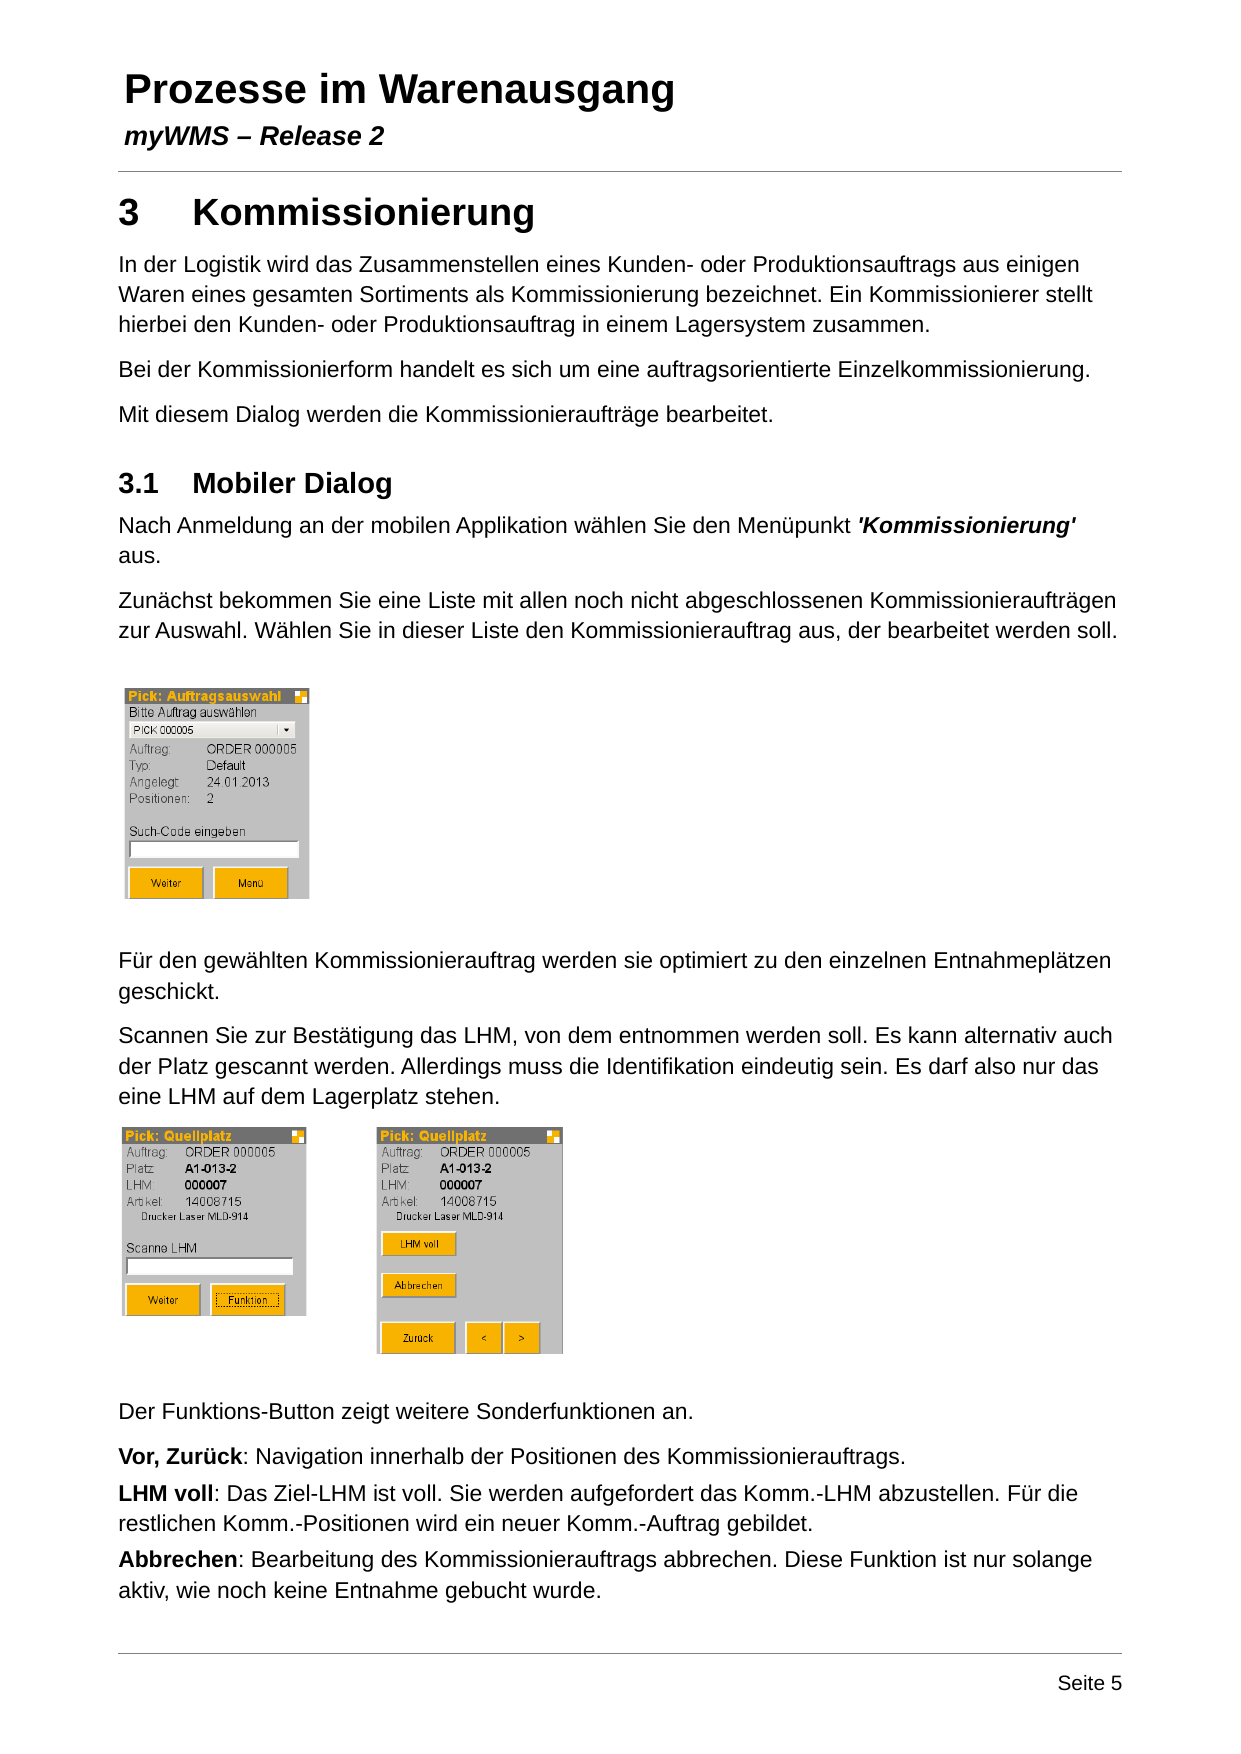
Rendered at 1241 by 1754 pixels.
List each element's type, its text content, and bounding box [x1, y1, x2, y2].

text Der Funktions-Button zeigt weitere Sonderfunktionen an. [118, 1398, 1122, 1424]
text Bei der Kommissionierform handelt es sich um eine auftragsorientierte Einzelkommissionierung. [118, 356, 1122, 382]
text Zunächst bekommen Sie eine Liste mit allen noch nicht abgeschlossenen Kommissionieraufträgen zur Auswahl. Wählen Sie in dieser Liste den Kommissionierauftrag aus, der bearbeitet werden soll. [118, 587, 1122, 674]
picture [376, 1127, 563, 1354]
text Nach Anmeldung an der mobilen Applikation wählen Sie den Menüpunkt 'Kommissionierung' aus. [118, 512, 1122, 569]
picture [121, 1127, 307, 1316]
text In der Logistik wird das Zusammenstellen eines Kunden- oder Produktionsauftrags aus einigen Waren eines gesamten Sortiments als Kommissionierung bezeichnet. Ein Kommissionierer stellt hierbei den Kunden- oder Produktionsauftrag in einem Lagersystem zusammen. [118, 251, 1122, 337]
picture [124, 688, 310, 899]
text LHM voll: Das Ziel-LHM ist voll. Sie werden aufgefordert das Komm.-LHM abzustellen. Für die restlichen Komm.-Positionen wird ein neuer Komm.-Auftrag gebildet. [118, 1479, 1122, 1536]
text Abbrechen: Bearbeitung des Kommissionierauftrags abbrechen. Diese Funktion ist nur solange aktiv, wie noch keine Entnahme gebucht wurde. [118, 1546, 1122, 1603]
text Für den gewählten Kommissionierauftrag werden sie optimiert zu den einzelnen Entnahmeplätzen geschickt. [118, 947, 1122, 1004]
subtitle Kommissionierung [118, 189, 1122, 233]
text Vor, Zurück: Navigation innerhalb der Positionen des Kommissionierauftrags. [118, 1443, 1122, 1469]
text Mit diesem Dialog werden die Kommissionieraufträge bearbeitet. [118, 401, 1122, 427]
subtitle Mobiler Dialog [118, 466, 1122, 500]
text Scannen Sie zur Bestätigung das LHM, von dem entnommen werden soll. Es kann alternativ auch der Platz gescannt werden. Allerdings muss die Identifikation eindeutig sein. Es darf also nur das eine LHM auf dem Lagerplatz stehen. [118, 1022, 1122, 1109]
